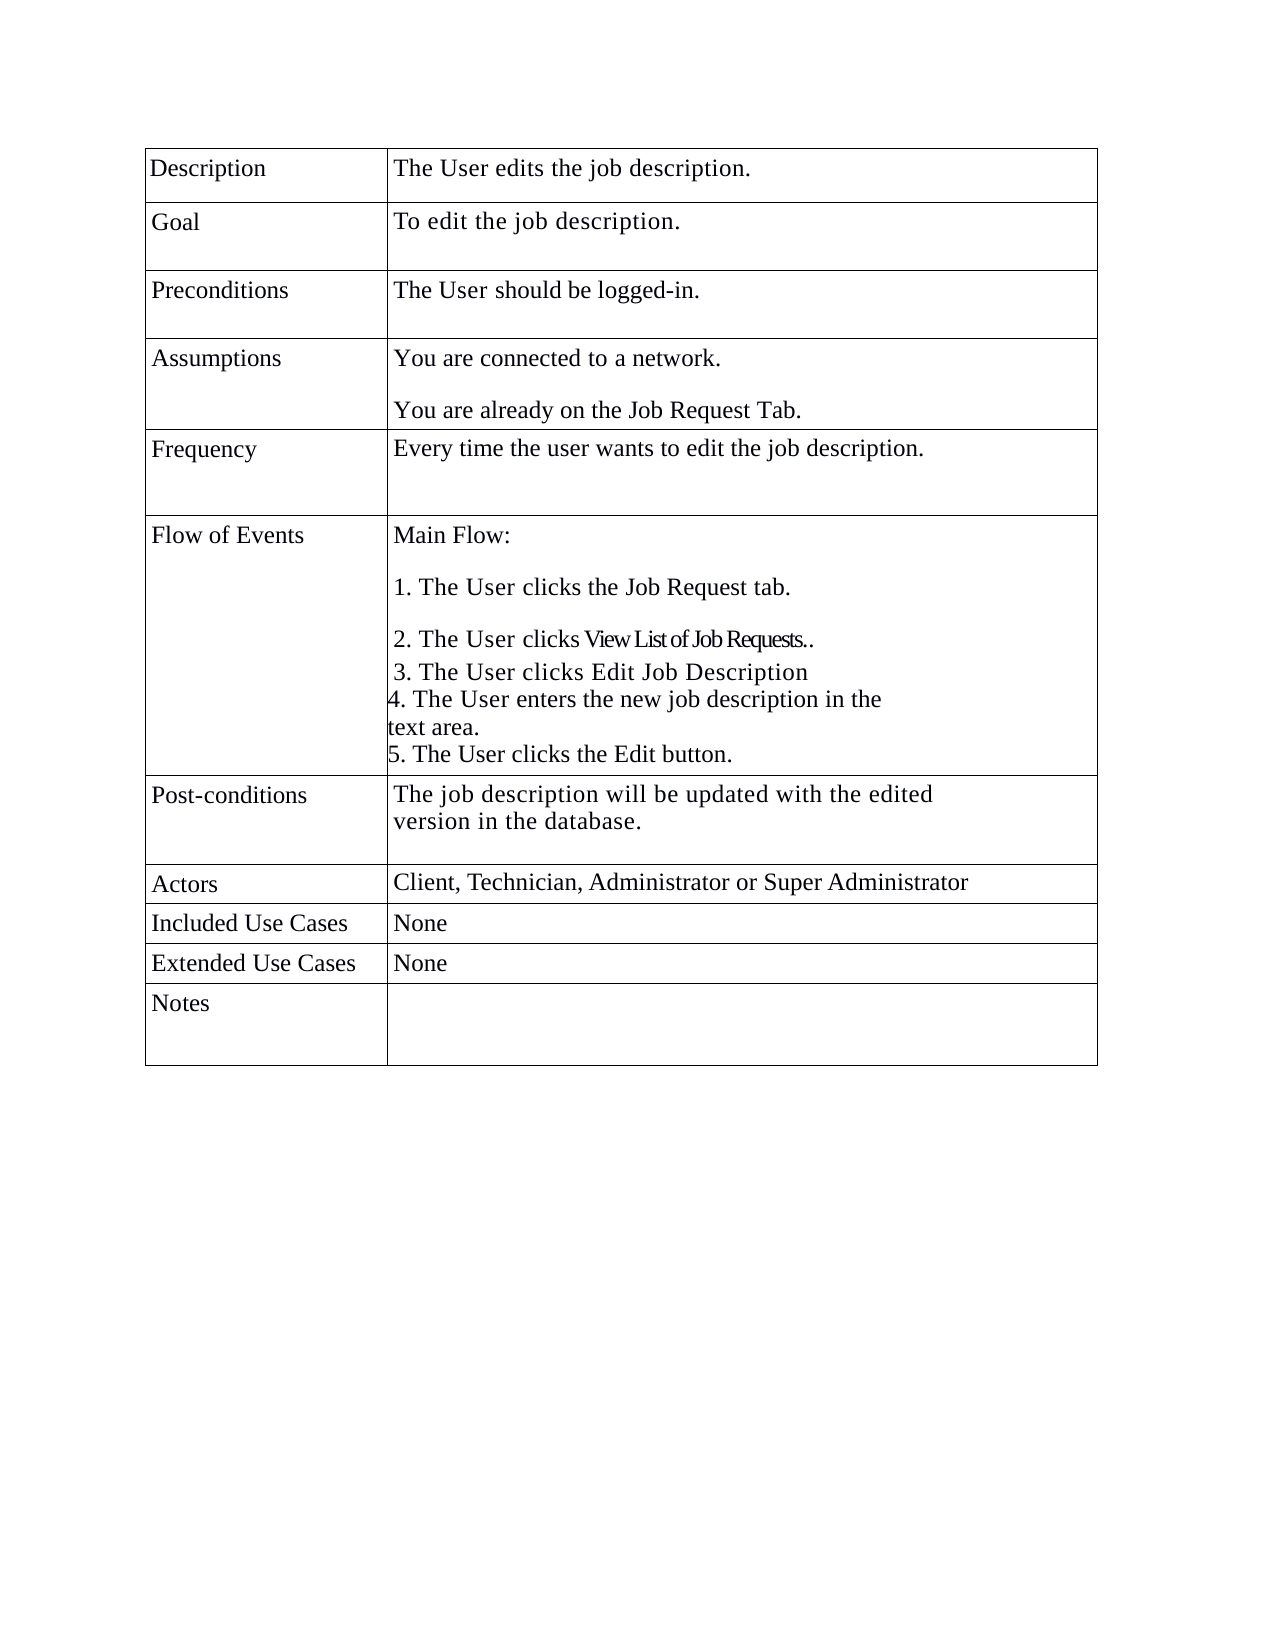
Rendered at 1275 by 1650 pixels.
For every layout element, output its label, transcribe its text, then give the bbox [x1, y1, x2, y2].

table_cell Notes [146, 984, 387, 1065]
table_header The User edits the job description. [388, 149, 1097, 202]
table_cell Post-conditions [146, 776, 387, 864]
table_cell Flow of Events [146, 516, 387, 774]
table_header Description Description [146, 149, 387, 202]
table_cell Every time the user wants to edit the job description. [388, 430, 1097, 514]
table_cell Goal [146, 203, 387, 270]
table_cell You are connected to a network. You are already on the Job Request Tab. [388, 339, 1097, 429]
table_cell Extended Use Cases [146, 944, 387, 982]
table_cell None [388, 944, 1097, 982]
table_cell Preconditions [146, 271, 387, 338]
table_cell Actors [146, 865, 387, 903]
table_cell [388, 984, 1097, 1065]
table_cell Assumptions [146, 339, 387, 429]
table_cell Included Use Cases [146, 904, 387, 943]
table_cell To edit the job description. [388, 203, 1097, 270]
table_cell Main Flow: 1. The User clicks the Job Request tab. 2. The User clicks View List of Job Requests.. 3. The User clicks Edit Job Description 4. The User enters the new job description in the text area. 5. The User clicks the Edit button. [388, 516, 1097, 774]
table_cell Client, Technician, Administrator or Super Administrator [388, 865, 1097, 903]
table_cell The job description will be updated with the edited version in the database. [388, 776, 1097, 864]
table_cell Frequency [146, 430, 387, 514]
table_cell None [388, 904, 1097, 943]
table_cell The User should be logged-in. [388, 271, 1097, 338]
